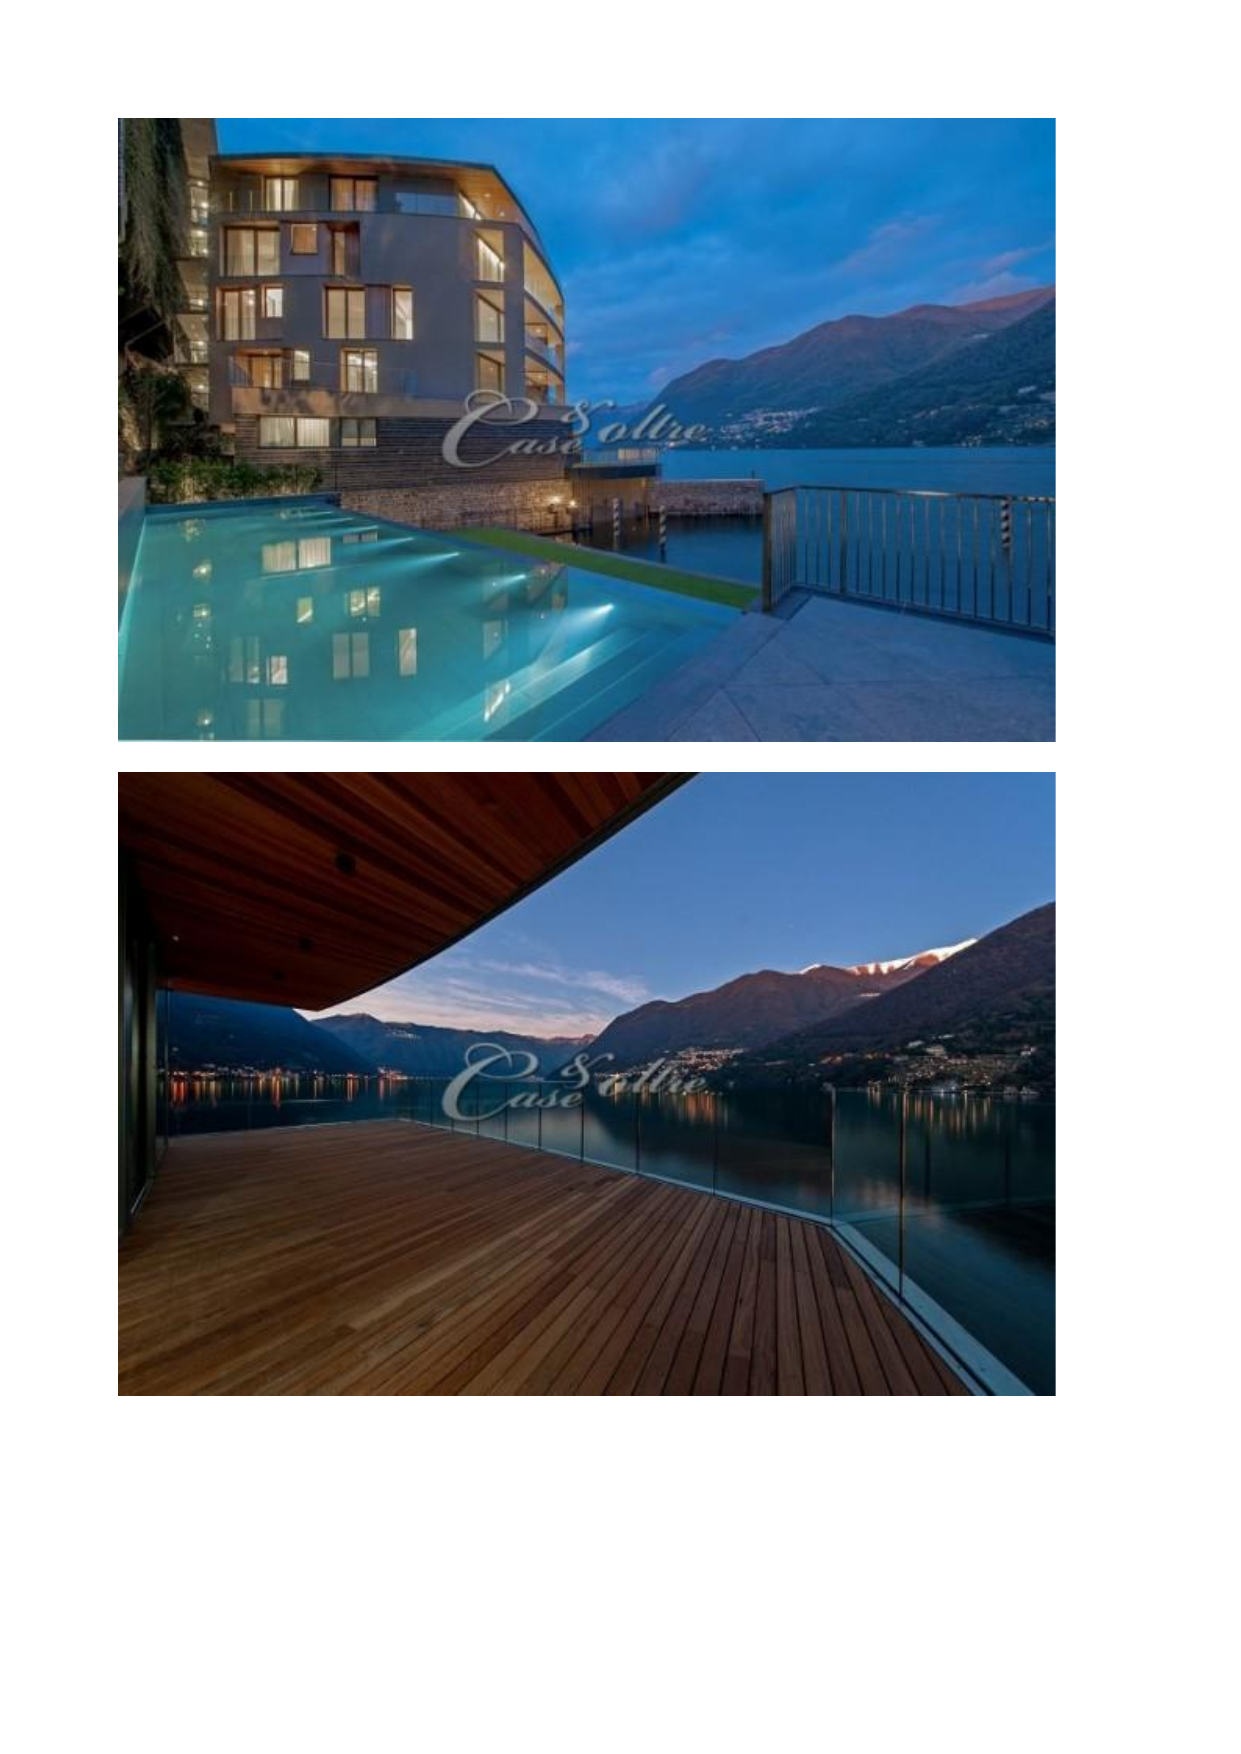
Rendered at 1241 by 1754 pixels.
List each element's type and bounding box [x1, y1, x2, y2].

picture [118, 772, 1056, 1396]
picture [118, 118, 1056, 742]
